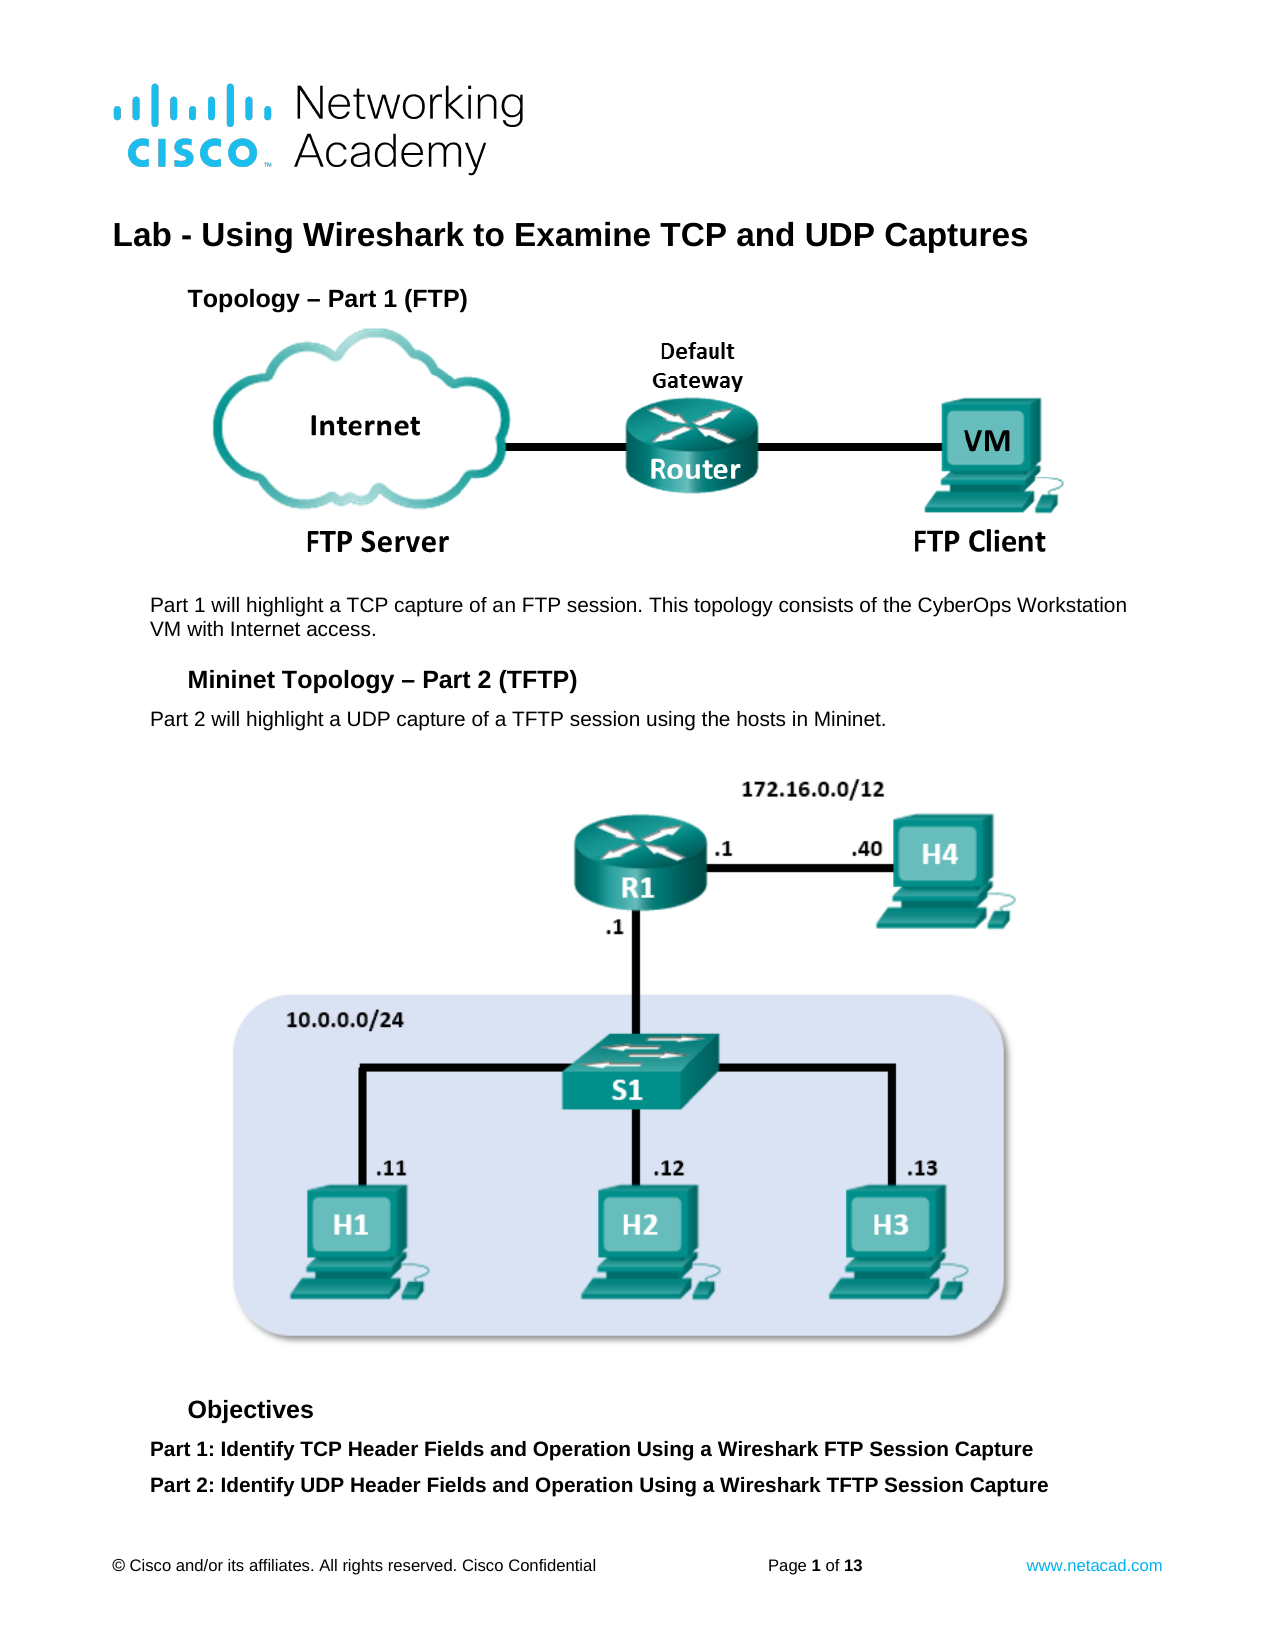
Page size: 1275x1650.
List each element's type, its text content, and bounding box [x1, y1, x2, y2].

text Part 1 will highlight a TCP capture of an FTP session. This topology consists of the CyberOps Workstation VM with Internet access. [150, 592, 1162, 640]
picture [112, 81, 525, 177]
list Topology – Part 1 (FTP) [112, 284, 1162, 313]
text Part 2 will highlight a UDP capture of a TFTP session using the hosts in Mininet. [150, 707, 1162, 731]
list Objectives [112, 1395, 1162, 1424]
text Part 2: Identify UDP Header Fields and Operation Using a Wireshark TFTP Session Capture [150, 1473, 1162, 1497]
picture [208, 325, 1067, 580]
text Part 1: Identify TCP Header Fields and Operation Using a Wireshark FTP Session Capture [150, 1437, 1162, 1461]
list Mininet Topology – Part 2 (TFTP) [112, 665, 1162, 694]
title Lab - Using Wireshark to Examine TCP and UDP Captures [112, 215, 1162, 254]
picture [201, 755, 1074, 1367]
